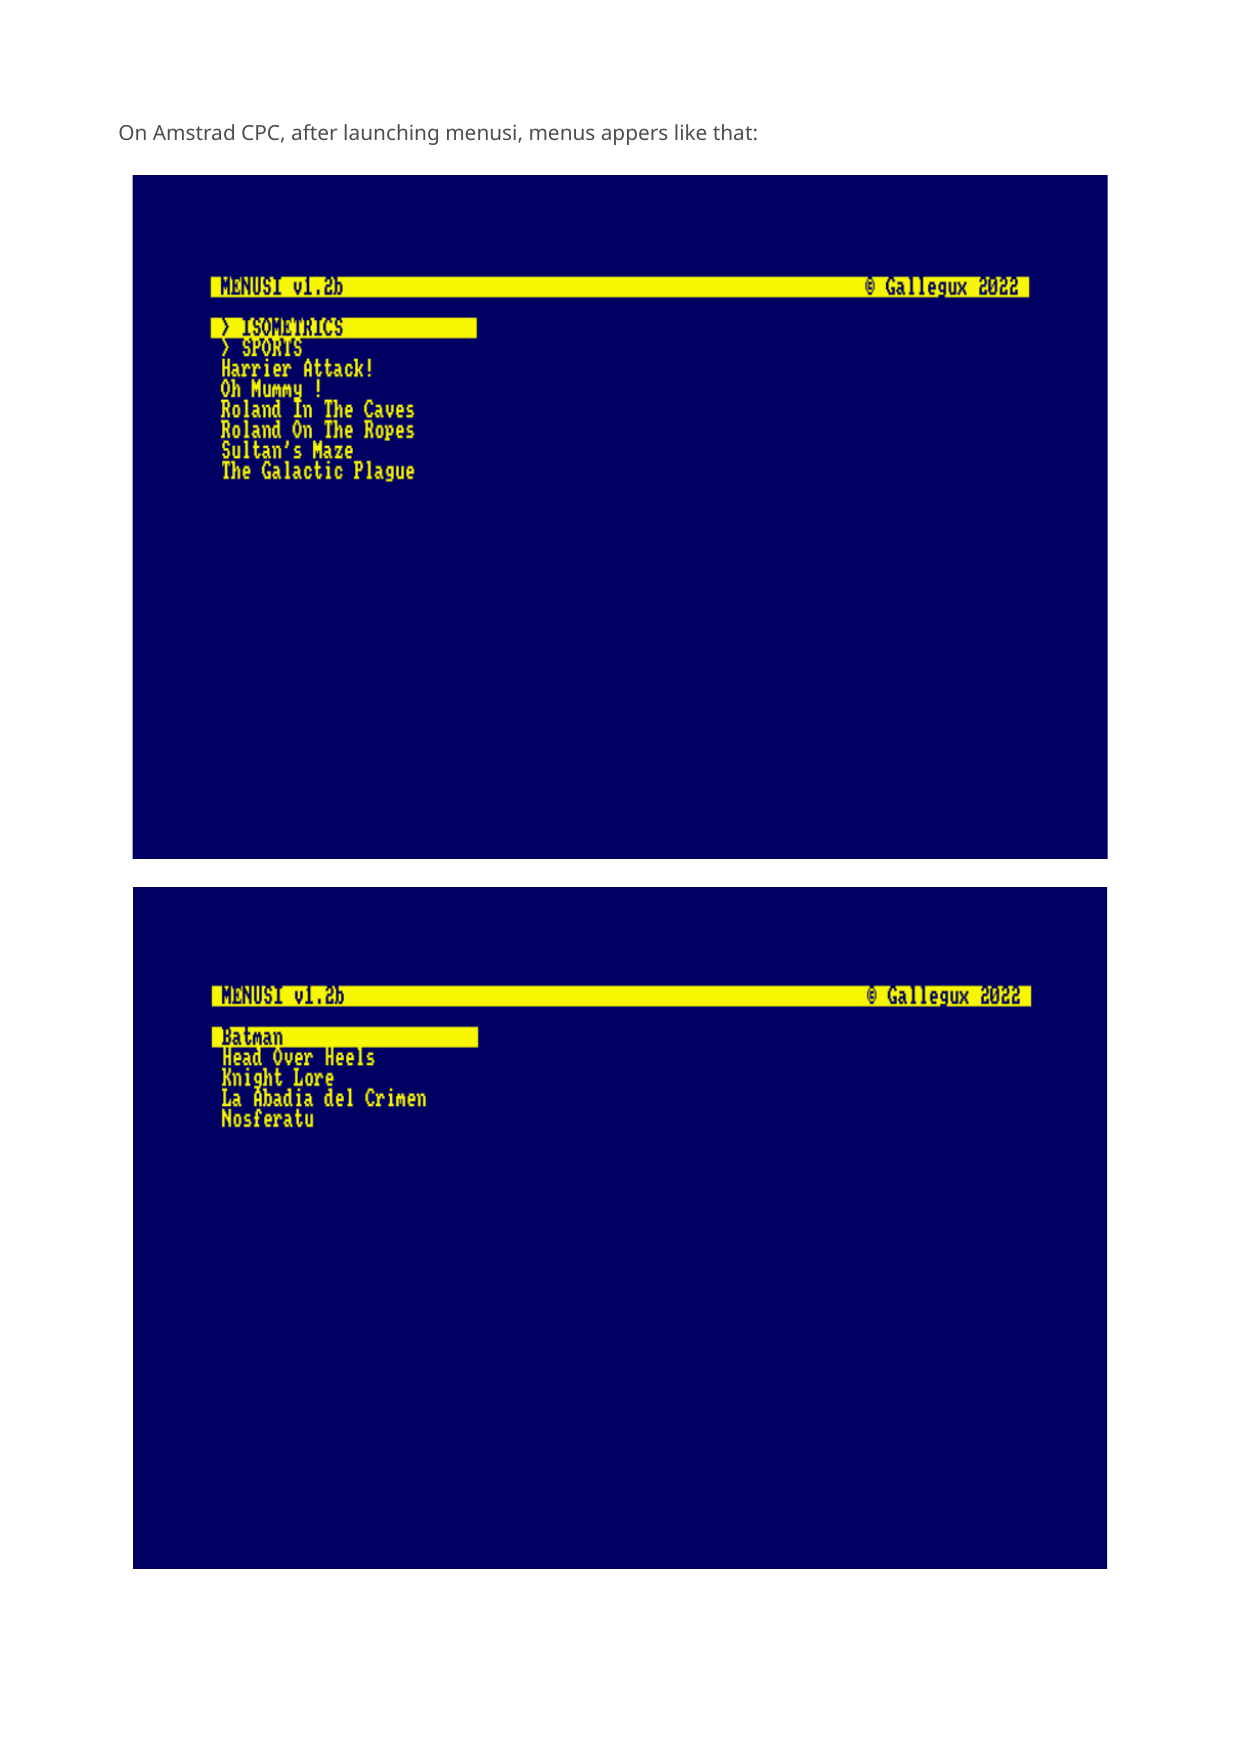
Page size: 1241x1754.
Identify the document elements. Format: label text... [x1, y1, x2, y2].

picture [132, 175, 1108, 859]
picture [133, 887, 1108, 1569]
text On Amstrad CPC, after launching menusi, menus appers like that: [118, 118, 1122, 147]
